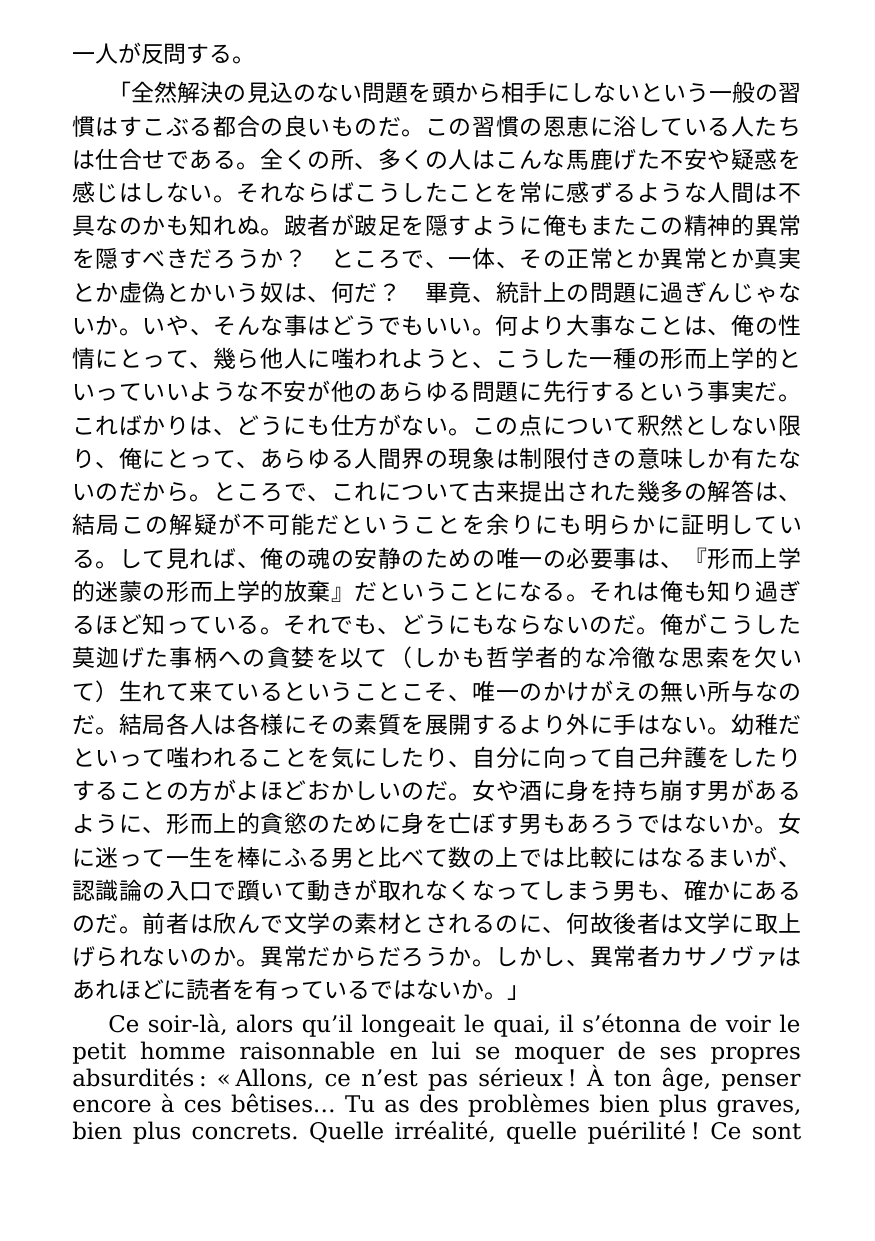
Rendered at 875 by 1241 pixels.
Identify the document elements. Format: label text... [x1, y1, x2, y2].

text 「全然解決の見込のない問題を頭から相手にしないという一般の習慣はすこぶる都合の良いものだ。この習慣の恩恵に浴している人たちは仕合せである。全くの所、多くの人はこんな馬鹿げた不安や疑惑を感じはしない。それならばこうしたことを常に感ずるような人間は不具なのかも知れぬ。跛者が跛足を隠すように俺もまたこの精神的異常を隠すべきだろうか？ ところで、一体、その正常とか異常とか真実とか虚偽とかいう奴は、何だ？ 畢竟、統計上の問題に過ぎんじゃないか。いや、そんな事はどうでもいい。何より大事なことは、俺の性情にとって、幾ら他人に嗤われようと、こうした一種の形而上学的といっていいような不安が他のあらゆる問題に先行するという事実だ。こればかりは、どうにも仕方がない。この点について釈然としない限り、俺にとって、あらゆる人間界の現象は制限付きの意味しか有たないのだから。ところで、これについて古来提出された幾多の解答は、結局この解疑が不可能だということを余りにも明らかに証明している。して見れば、俺の魂の安静のための唯一の必要事は、『形而上学的迷蒙の形而上学的放棄』だということになる。それは俺も知り過ぎるほど知っている。それでも、どうにもならないのだ。俺がこうした莫迦げた事柄への貪婪を以て（しかも哲学者的な冷徹な思索を欠いて）生れて来ているということこそ、唯一のかけがえの無い所与なのだ。結局各人は各様にその素質を展開するより外に手はない。幼稚だといって嗤われることを気にしたり、自分に向って自己弁護をしたりすることの方がよほどおかしいのだ。女や酒に身を持ち崩す男があるように、形而上的貪慾のために身を亡ぼす男もあろうではないか。女に迷って一生を棒にふる男と比べて数の上では比較にはなるまいが、認識論の入口で躓いて動きが取れなくなってしまう男も、確かにあるのだ。前者は欣んで文学の素材とされるのに、何故後者は文学に取上げられないのか。異常だからだろうか。しかし、異常者カサノヴァはあれほどに読者を有っているではないか。」 [72, 75, 802, 1006]
text 一人が反問する。 [72, 36, 802, 69]
text Ce soir-là, alors qu’il longeait le quai, il s’étonna de voir le petit homme raisonnable en lui se moquer de ses propres absurdités : « Allons, ce n’est pas sérieux ! À ton âge, penser encore à ces bêtises… Tu as des problèmes bien plus graves, bien plus concrets. Quelle irréalité, quelle puérilité ! Ce sont [72, 1012, 802, 1145]
